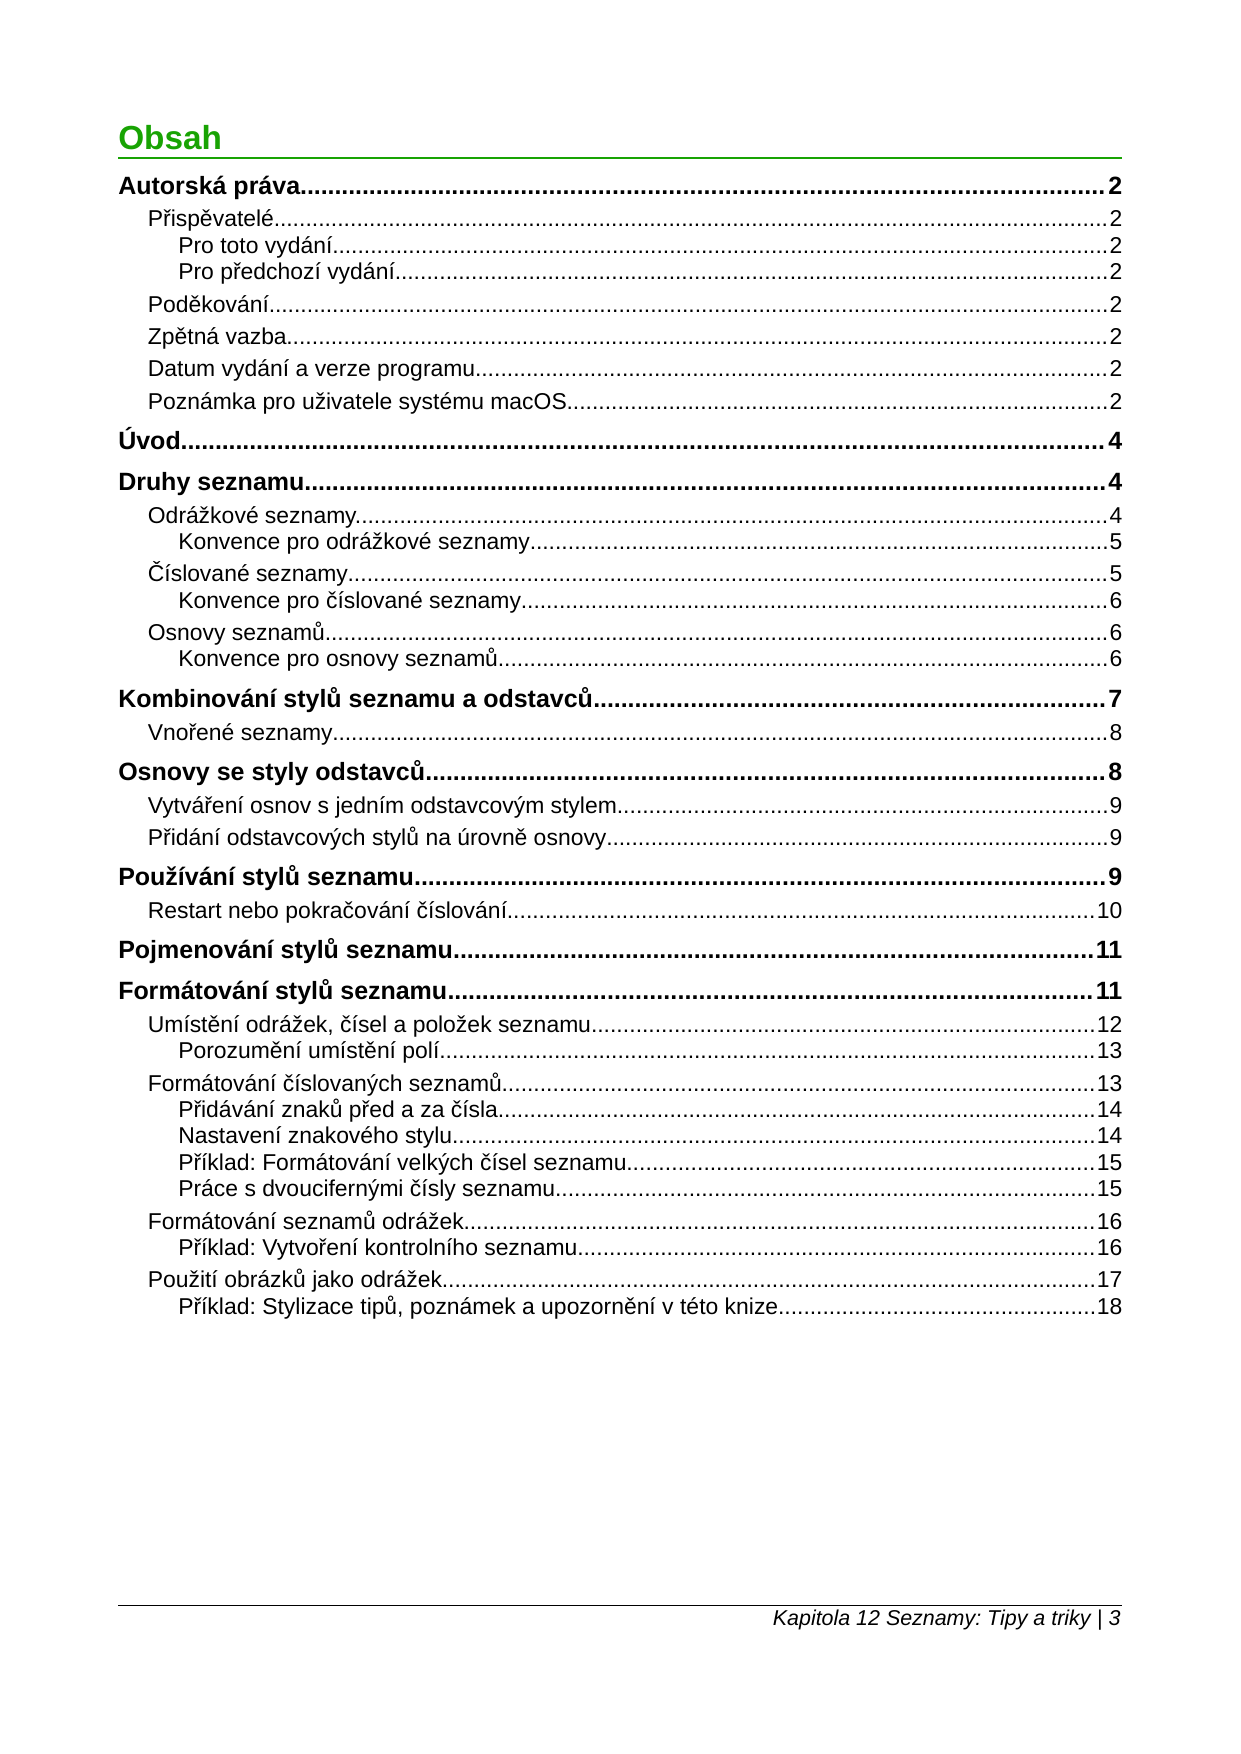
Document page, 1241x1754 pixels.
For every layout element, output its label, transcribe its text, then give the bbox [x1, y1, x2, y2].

text Přispěvatelé 2 [148, 205, 1122, 232]
text Práce s dvoucifernými čísly seznamu 15 [178, 1175, 1122, 1202]
text Kombinování stylů seznamu a odstavců 7 [118, 684, 1122, 712]
text Pro předchozí vydání 2 [178, 258, 1122, 284]
text Datum vydání a verze programu 2 [148, 355, 1122, 382]
text Osnovy seznamů 6 [148, 619, 1122, 645]
text Konvence pro osnovy seznamů 6 [178, 645, 1122, 672]
text Přidávání znaků před a za čísla 14 [178, 1096, 1122, 1122]
text Úvod 4 [118, 426, 1122, 455]
text Autorská práva 2 [118, 171, 1122, 199]
subtitle Obsah [118, 118, 1122, 157]
text Konvence pro číslované seznamy 6 [178, 587, 1122, 613]
text Použití obrázků jako odrážek 17 [148, 1266, 1122, 1293]
text Nastavení znakového stylu 14 [178, 1122, 1122, 1149]
text Formátování stylů seznamu 11 [118, 976, 1122, 1005]
text Formátování číslovaných seznamů 13 [148, 1070, 1122, 1096]
text Umístění odrážek, čísel a položek seznamu 12 [148, 1011, 1122, 1037]
text Pro toto vydání 2 [178, 232, 1122, 258]
text Konvence pro odrážkové seznamy 5 [178, 528, 1122, 554]
text Číslované seznamy 5 [148, 560, 1122, 587]
text Poděkování 2 [148, 291, 1122, 317]
text Osnovy se styly odstavců 8 [118, 757, 1122, 786]
text Vnořené seznamy 8 [148, 718, 1122, 745]
text Používání stylů seznamu 9 [118, 862, 1122, 891]
text Pojmenování stylů seznamu 11 [118, 936, 1122, 964]
text Zpětná vazba 2 [148, 323, 1122, 349]
text Příklad: Vytvoření kontrolního seznamu 16 [178, 1234, 1122, 1260]
text Restart nebo pokračování číslování 10 [148, 897, 1122, 923]
text Formátování seznamů odrážek 16 [148, 1208, 1122, 1234]
text Vytváření osnov s jedním odstavcovým stylem 9 [148, 792, 1122, 818]
text Odrážkové seznamy. 4 [148, 502, 1122, 528]
text Přidání odstavcových stylů na úrovně osnovy 9 [148, 824, 1122, 850]
text Druhy seznamu 4 [118, 467, 1122, 496]
text Poznámka pro uživatele systému macOS 2 [148, 388, 1122, 414]
text Příklad: Stylizace tipů, poznámek a upozornění v této knize 18 [178, 1293, 1122, 1319]
text Porozumění umístění polí 13 [178, 1037, 1122, 1064]
text Příklad: Formátování velkých čísel seznamu 15 [178, 1149, 1122, 1175]
